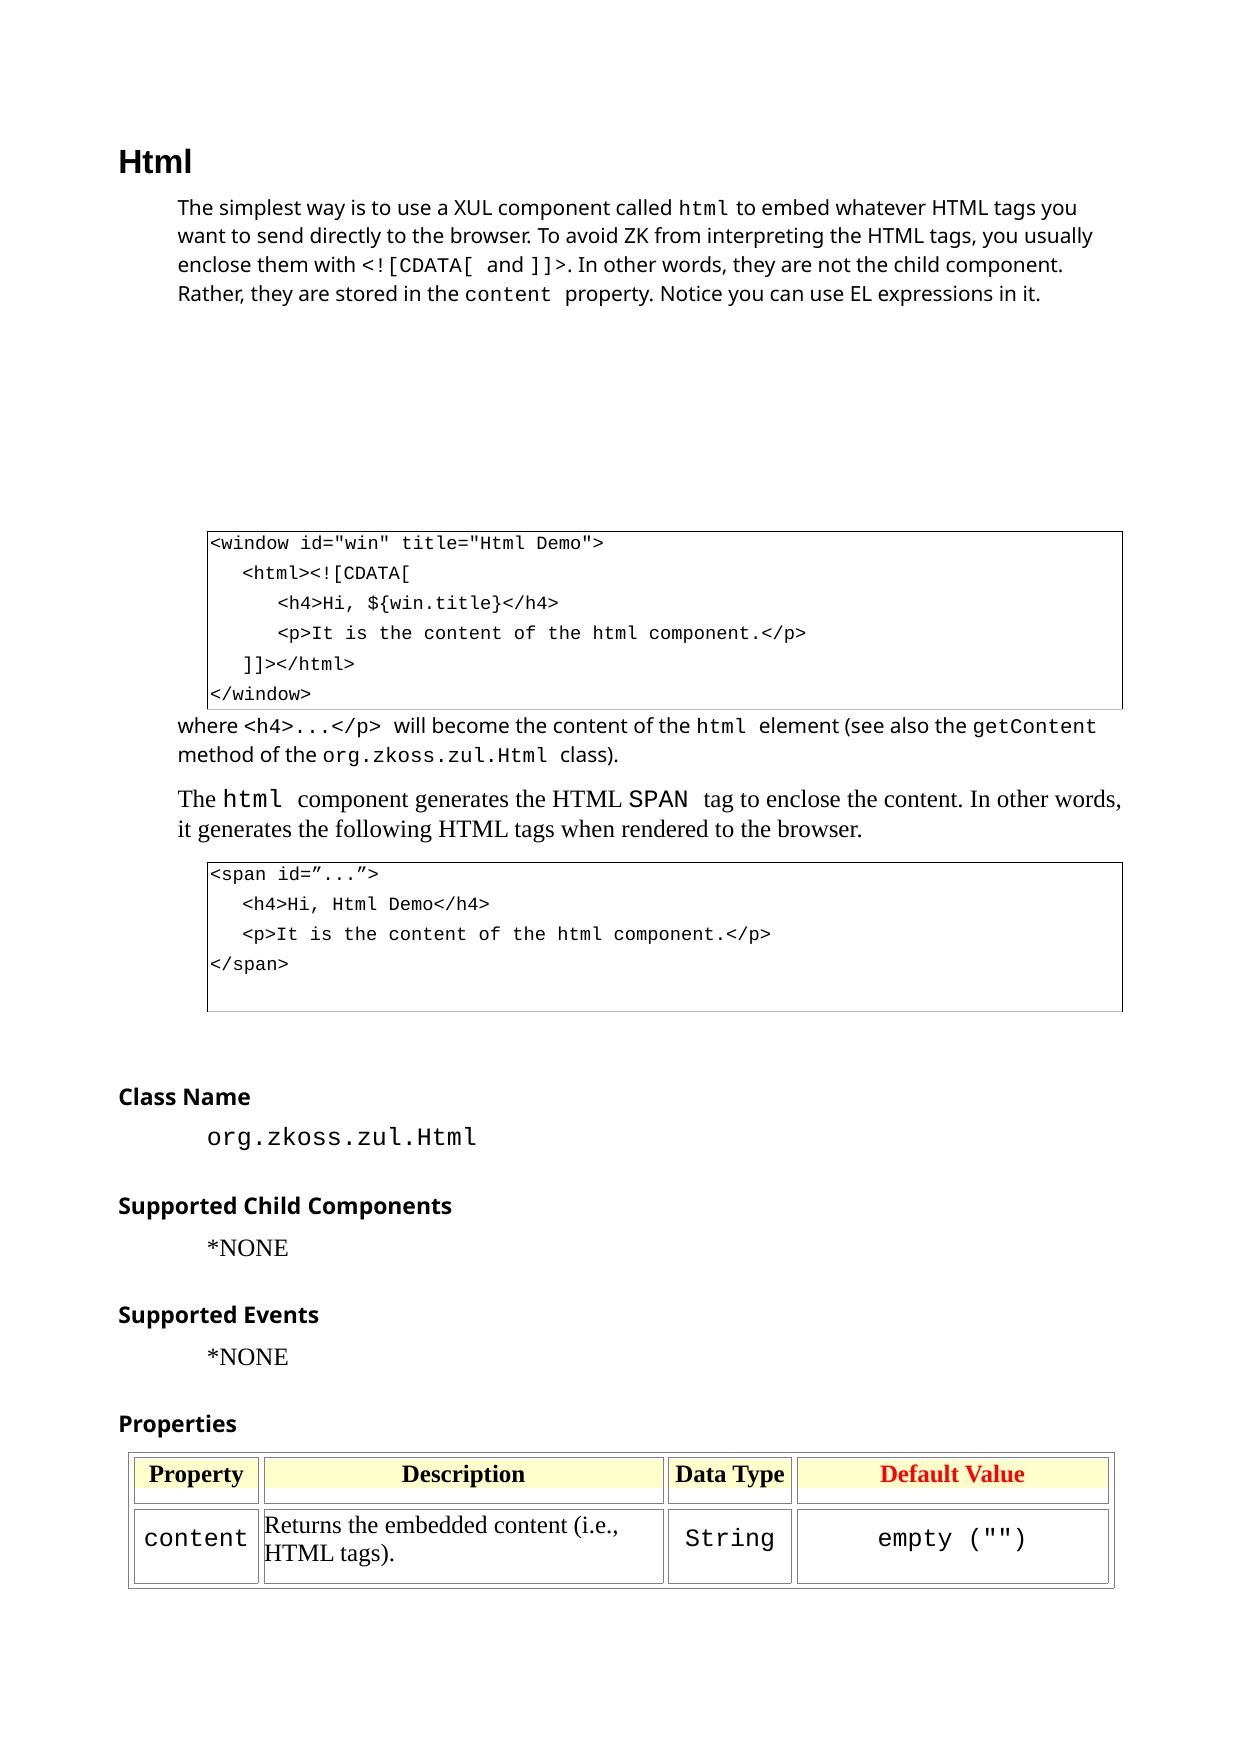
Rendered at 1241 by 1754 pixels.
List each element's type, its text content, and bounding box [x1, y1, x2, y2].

text </span> [208, 952, 1122, 976]
table_cell content [131, 1503, 261, 1582]
text <p>It is the content of the html component.</p> [208, 621, 1122, 645]
text <p>It is the content of the html component.</p> [208, 922, 1122, 946]
table_header Property [131, 1453, 261, 1503]
subtitle Properties [118, 1408, 1122, 1439]
text The html component generates the HTML SPAN tag to enclose the content. In other words, it generates the following HTML tags when rendered to the browser. [177, 781, 1122, 843]
text </window> [208, 681, 1122, 709]
text <h4>Hi, Html Demo</h4> [208, 892, 1122, 916]
subtitle Class Name [118, 1081, 1122, 1112]
text ]]></html> [208, 651, 1122, 676]
table_cell String [666, 1503, 794, 1582]
table_header Description [261, 1453, 666, 1503]
text org.zkoss.zul.Html [207, 1124, 1122, 1153]
text <h4>Hi, ${win.title}</h4> [208, 591, 1122, 615]
subtitle Html [118, 143, 1122, 181]
table_cell empty ("") [794, 1503, 1111, 1582]
subtitle Supported Events [118, 1299, 1122, 1330]
text <window id="win" title="Html Demo"> [208, 532, 1122, 555]
table_cell Returns the embedded content (i.e., HTML tags). [261, 1503, 666, 1582]
text The simplest way is to use a XUL component called html to embed whatever HTML tags you want to send directly to the browser. To avoid ZK from interpreting the HTML tags, you usually enclose them with <![CDATA[ and ]]>. In other words, they are not the child component. Rather, they are stored in the content property. Notice you can use EL expressions in it. [177, 193, 1122, 307]
text *NONE [207, 1234, 1122, 1262]
text where <h4>...</p> will become the content of the html element (see also the getContent method of the org.zkoss.zul.Html class). [177, 712, 1122, 769]
table_header Default Value [794, 1453, 1111, 1503]
text *NONE [207, 1343, 1122, 1371]
text <span id=”...”> [208, 863, 1122, 886]
text <html><![CDATA[ [208, 561, 1122, 585]
table_header Data Type [666, 1453, 794, 1503]
subtitle Supported Child Components [118, 1190, 1122, 1221]
